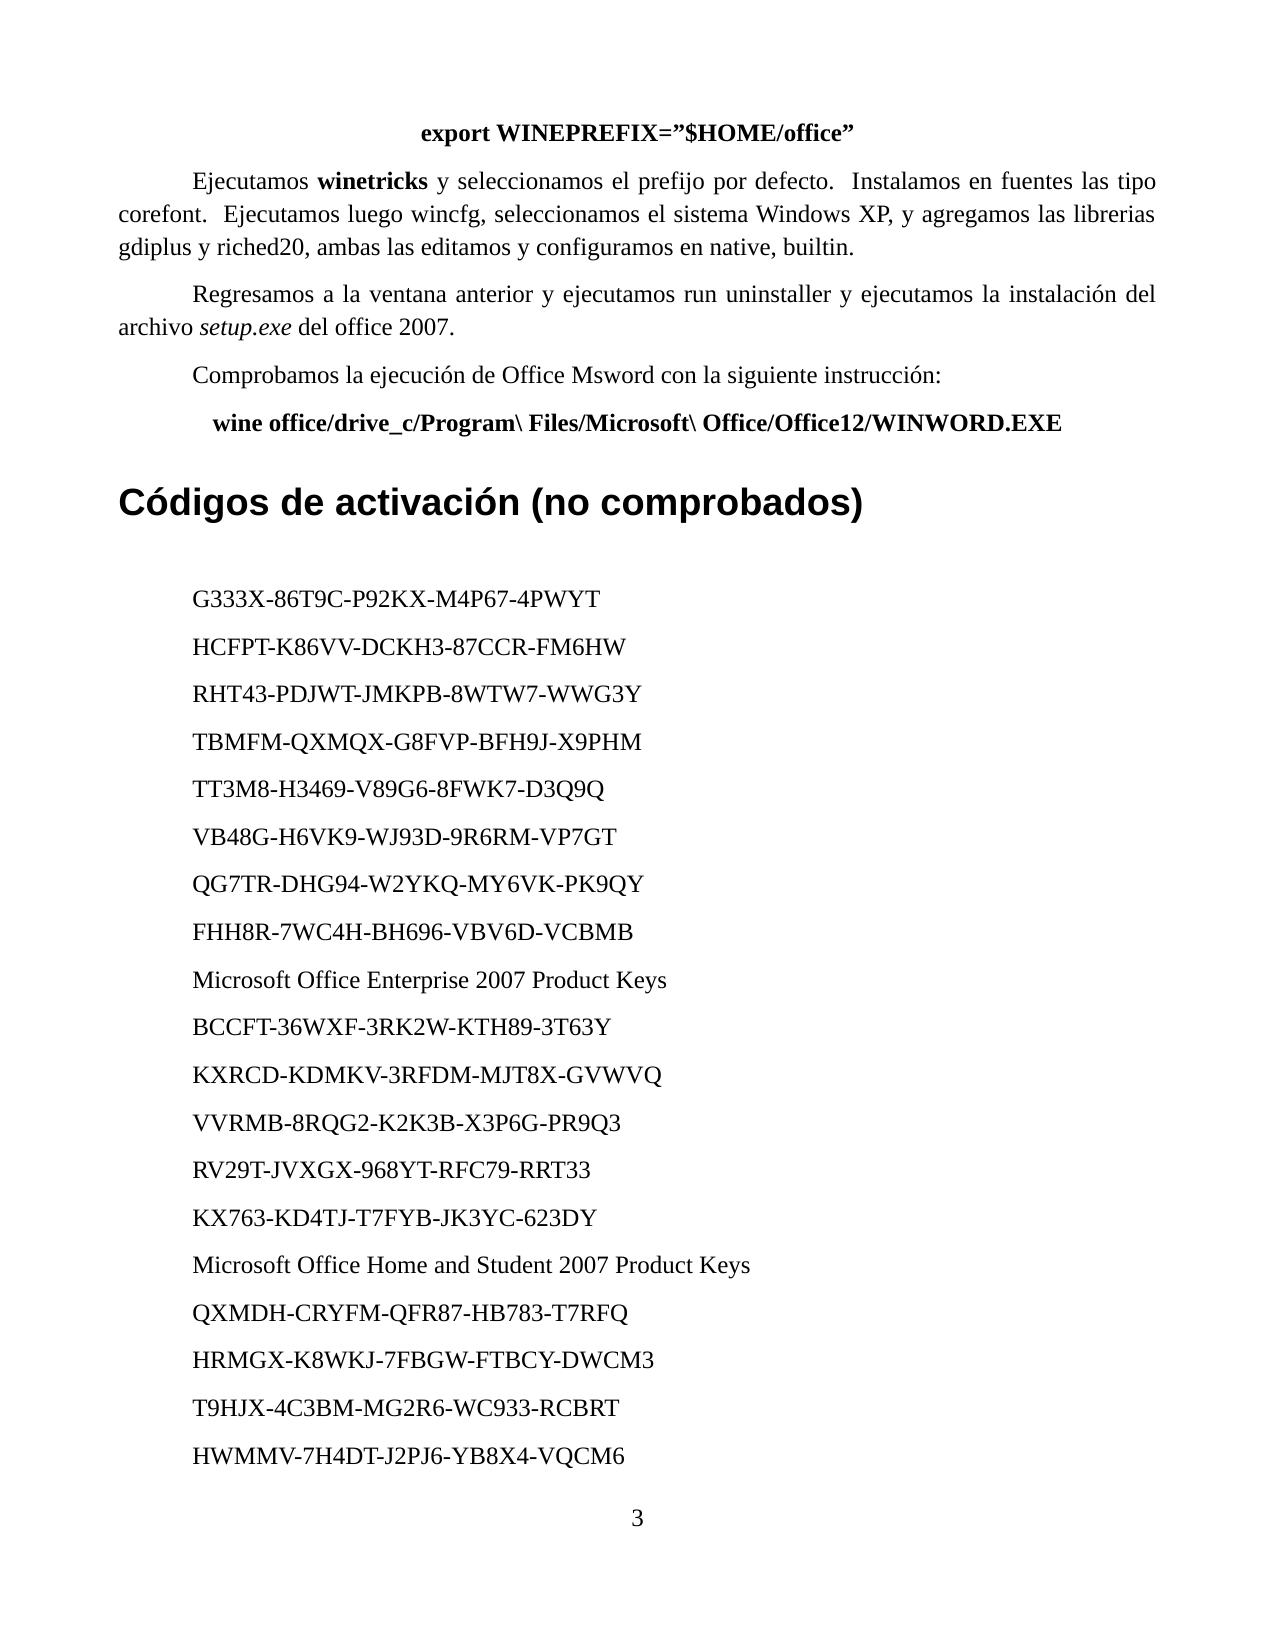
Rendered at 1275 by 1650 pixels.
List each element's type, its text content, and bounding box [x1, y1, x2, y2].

text HRMGX-K8WKJ-7FBGW-FTBCY-DWCM3 [118, 1346, 1157, 1374]
text TT3M8-H3469-V89G6-8FWK7-D3Q9Q [118, 774, 1157, 803]
text RHT43-PDJWT-JMKPB-8WTW7-WWG3Y [118, 679, 1157, 708]
text export WINEPREFIX=”$HOME/office” [118, 118, 1157, 147]
text VB48G-H6VK9-WJ93D-9R6RM-VP7GT [118, 822, 1157, 851]
text KX763-KD4TJ-T7FYB-JK3YC-623DY [118, 1203, 1157, 1232]
text G333X-86T9C-P92KX-M4P67-4PWYT [118, 584, 1157, 613]
text KXRCD-KDMKV-3RFDM-MJT8X-GVWVQ [118, 1060, 1157, 1089]
text HWMMV-7H4DT-J2PJ6-YB8X4-VQCM6 [118, 1441, 1157, 1469]
text Microsoft Office Enterprise 2007 Product Keys [118, 965, 1157, 993]
text Comprobamos la ejecución de Office Msword con la siguiente instrucción: [118, 360, 1157, 389]
text BCCFT-36WXF-3RK2W-KTH89-3T63Y [118, 1012, 1157, 1041]
text RV29T-JVXGX-968YT-RFC79-RRT33 [118, 1155, 1157, 1184]
text Microsoft Office Home and Student 2007 Product Keys [118, 1250, 1157, 1279]
text Regresamos a la ventana anterior y ejecutamos run uninstaller y ejecutamos la instalación del archivo setup.exe del office 2007. [118, 279, 1157, 341]
text QXMDH-CRYFM-QFR87-HB783-T7RFQ [118, 1298, 1157, 1327]
text wine office/drive_c/Program\ Files/Microsoft\ Office/Office12/WINWORD.EXE [118, 408, 1157, 436]
text VVRMB-8RQG2-K2K3B-X3P6G-PR9Q3 [118, 1108, 1157, 1136]
text TBMFM-QXMQX-G8FVP-BFH9J-X9PHM [118, 727, 1157, 756]
text Ejecutamos winetricks y seleccionamos el prefijo por defecto. Instalamos en fuentes las tipo corefont. Ejecutamos luego wincfg, seleccionamos el sistema Windows XP, y agregamos las librerias gdiplus y riched20, ambas las editamos y configuramos en native, builtin. [118, 166, 1157, 261]
text T9HJX-4C3BM-MG2R6-WC933-RCBRT [118, 1393, 1157, 1422]
text HCFPT-K86VV-DCKH3-87CCR-FM6HW [118, 632, 1157, 660]
subtitle Códigos de activación (no comprobados) [118, 480, 1157, 524]
text FHH8R-7WC4H-BH696-VBV6D-VCBMB [118, 917, 1157, 946]
text QG7TR-DHG94-W2YKQ-MY6VK-PK9QY [118, 869, 1157, 898]
